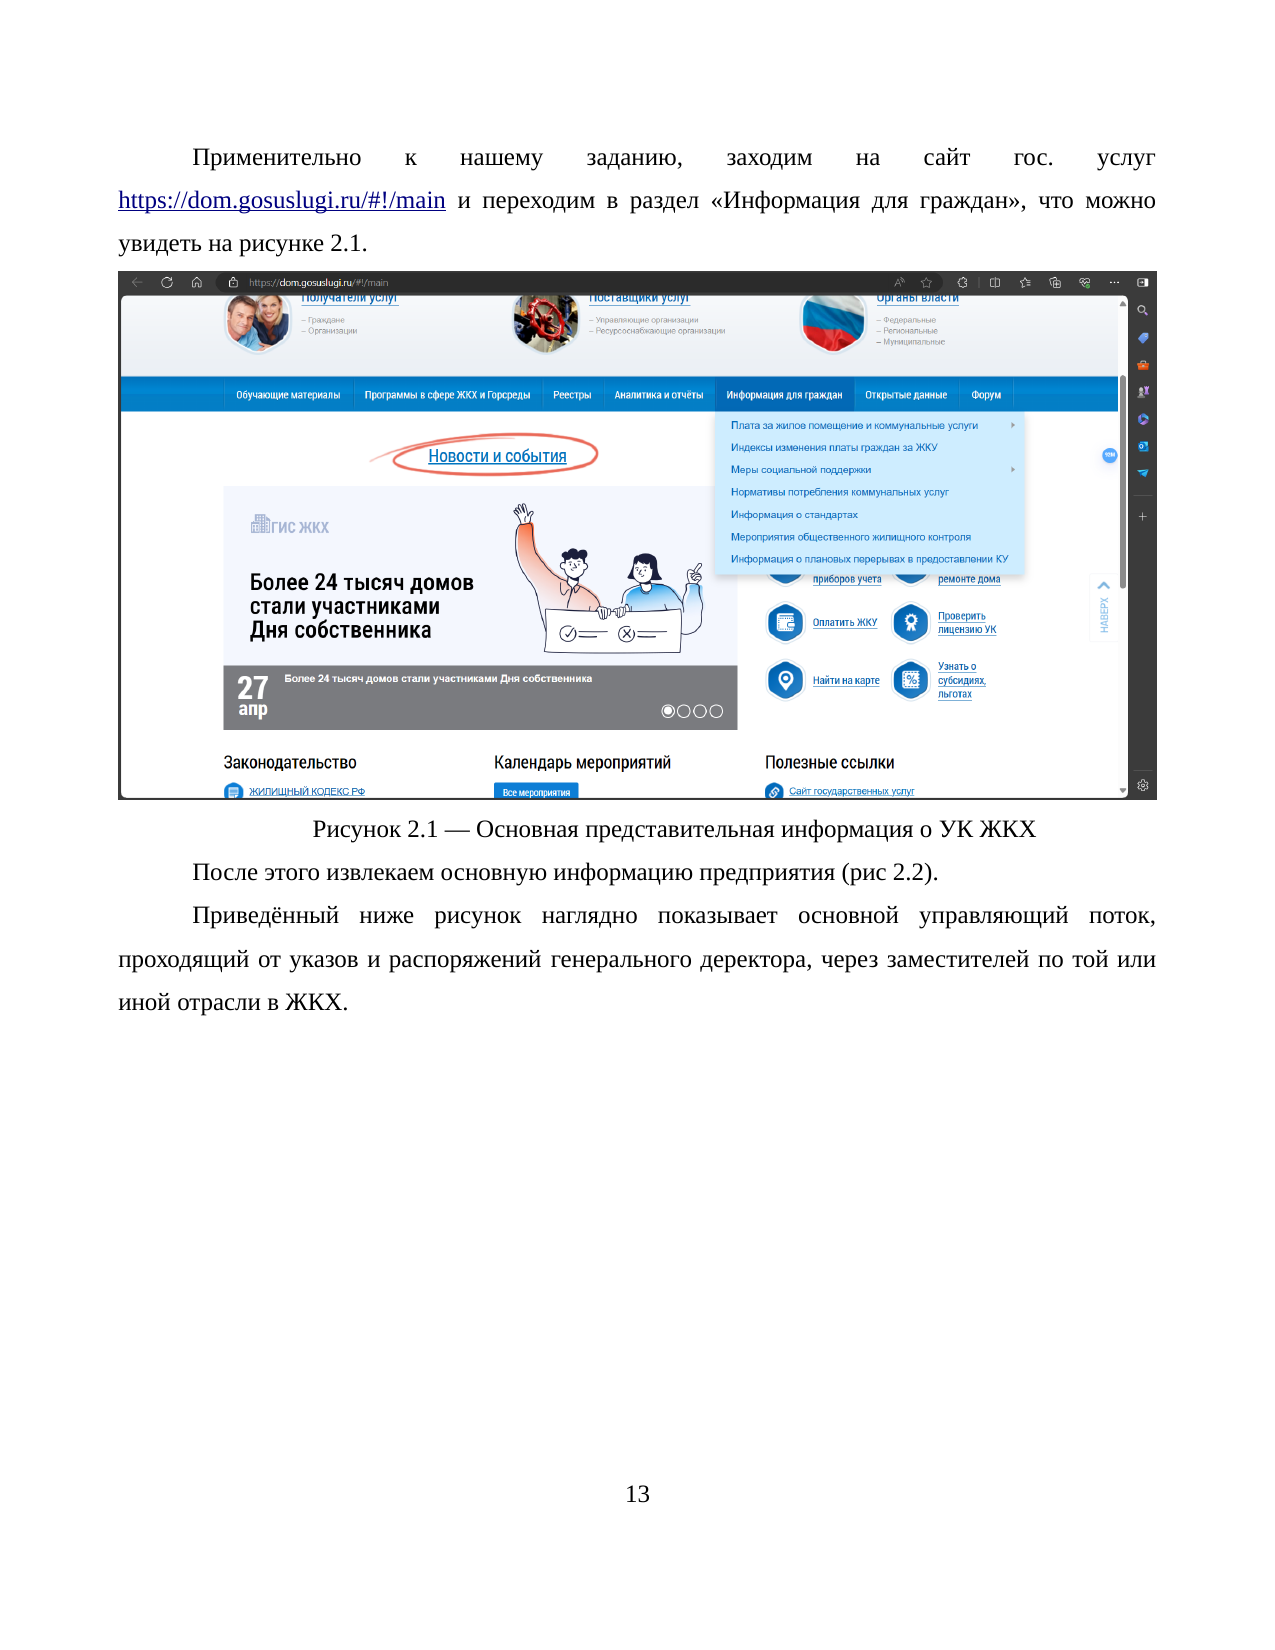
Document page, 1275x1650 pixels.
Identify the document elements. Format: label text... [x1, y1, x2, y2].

picture [118, 271, 1157, 800]
text Рисунок 2.1 — Основная представительная информация о УК ЖКХ [118, 800, 1157, 843]
text После этого извлекаем основную информацию предприятия (рис 2.2). [118, 857, 1157, 886]
text Приведённый ниже рисунок наглядно показывает основной управляющий поток, проходящий от указов и распоряжений генерального деректора, через заместителей по той или иной отрасли в ЖКХ. [118, 901, 1157, 1016]
text Применительно к нашему заданию, заходим на сайт гос. услуг https://dom.gosuslugi.ru/#!/main и переходим в раздел «Информация для граждан», что можно увидеть на рисунке 2.1. [118, 142, 1157, 257]
